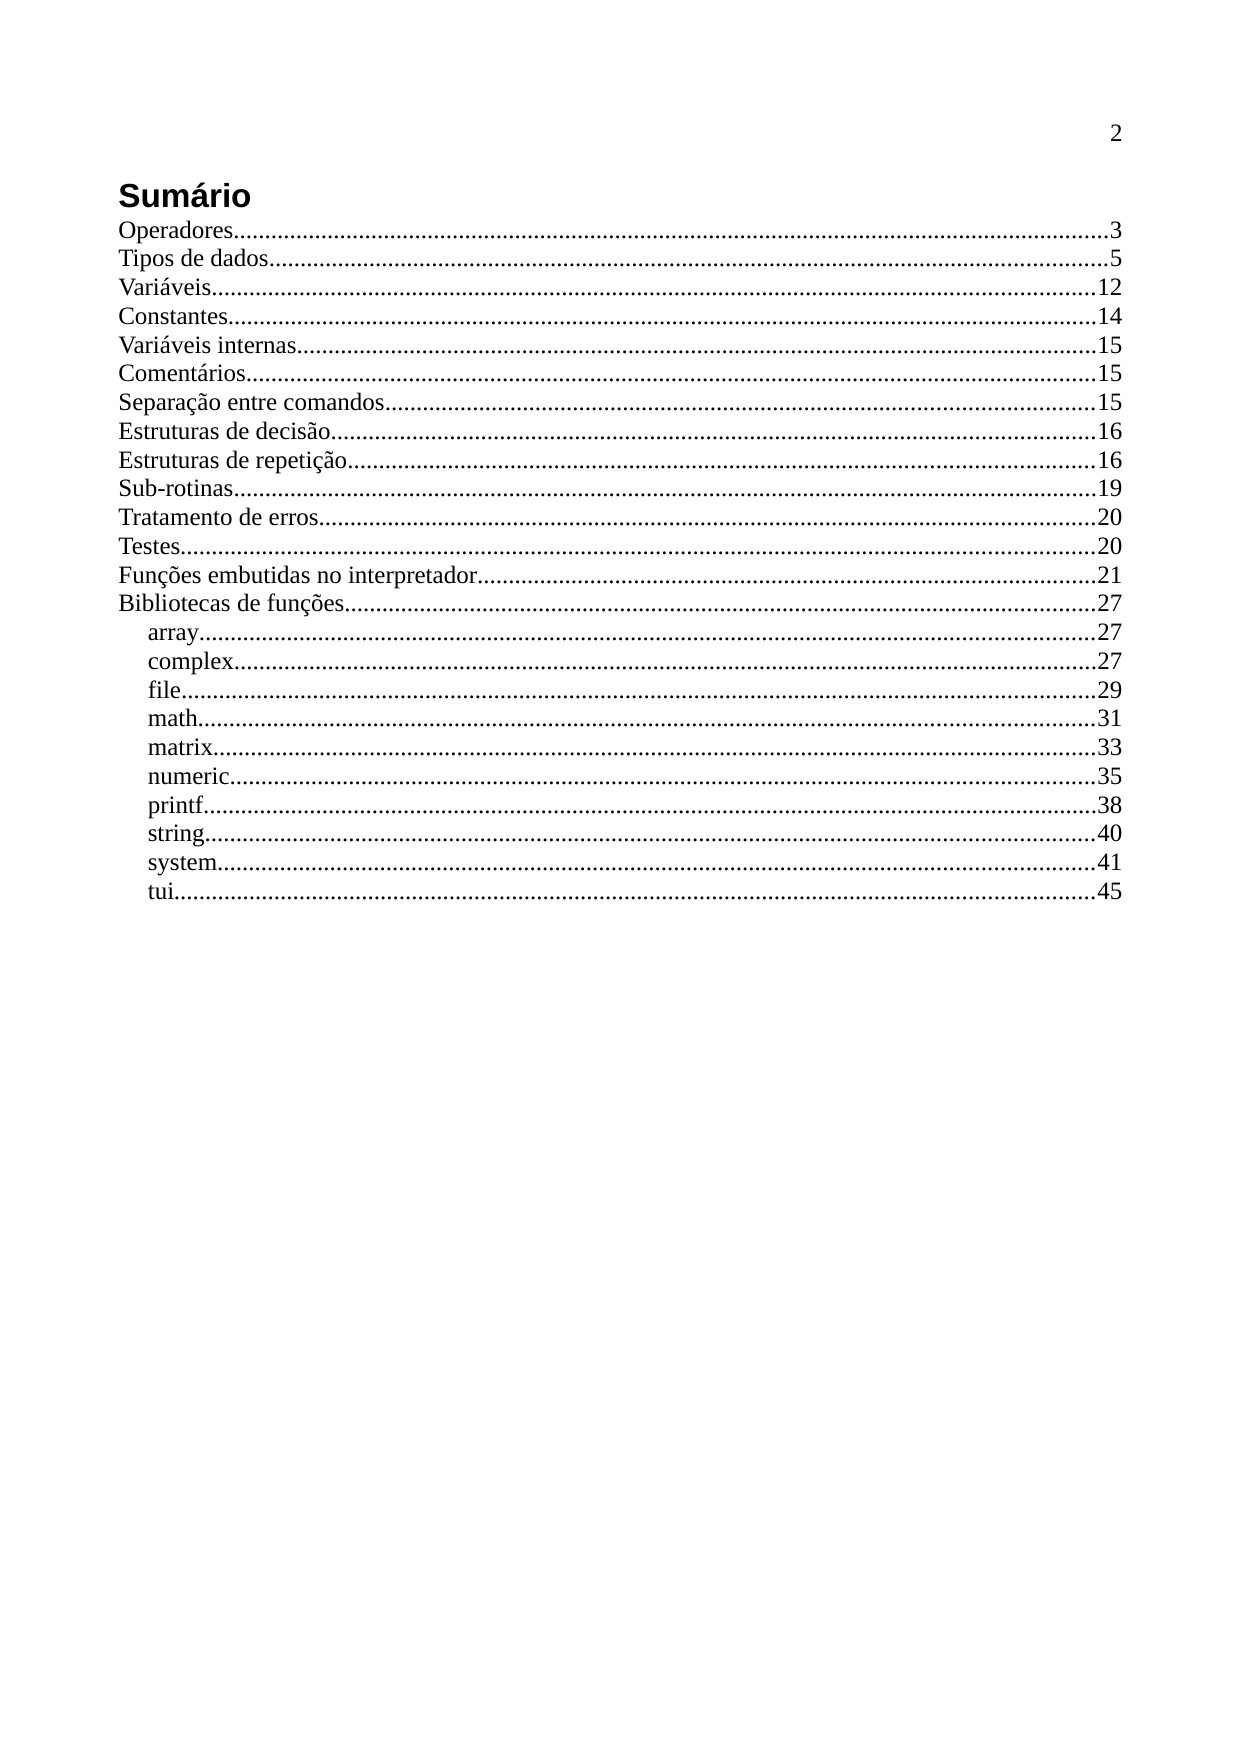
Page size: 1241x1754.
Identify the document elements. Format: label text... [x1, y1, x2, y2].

subtitle Sumário [118, 176, 1122, 215]
text Constantes 14 [118, 301, 1122, 330]
text Bibliotecas de funções 27 [118, 588, 1122, 617]
text Estruturas de repetição 16 [118, 445, 1122, 473]
text numeric 35 [148, 761, 1122, 790]
text tui 45 [148, 876, 1122, 905]
text Funções embutidas no interpretador 21 [118, 560, 1122, 588]
text Variáveis internas 15 [118, 330, 1122, 358]
text file 29 [148, 675, 1122, 703]
text complex 27 [148, 646, 1122, 675]
text math 31 [148, 703, 1122, 732]
text printf 38 [148, 790, 1122, 818]
text Estruturas de decisão 16 [118, 416, 1122, 445]
text Testes 20 [118, 531, 1122, 560]
text Comentários 15 [118, 358, 1122, 387]
text Operadores 3 [118, 215, 1122, 243]
text matrix 33 [148, 732, 1122, 761]
text string 40 [148, 818, 1122, 847]
text Variáveis 12 [118, 272, 1122, 301]
text Tratamento de erros 20 [118, 502, 1122, 531]
text Tipos de dados 5 [118, 243, 1122, 272]
text array 27 [148, 617, 1122, 646]
text system 41 [148, 847, 1122, 876]
text Separação entre comandos 15 [118, 387, 1122, 416]
text Sub-rotinas 19 [118, 473, 1122, 502]
